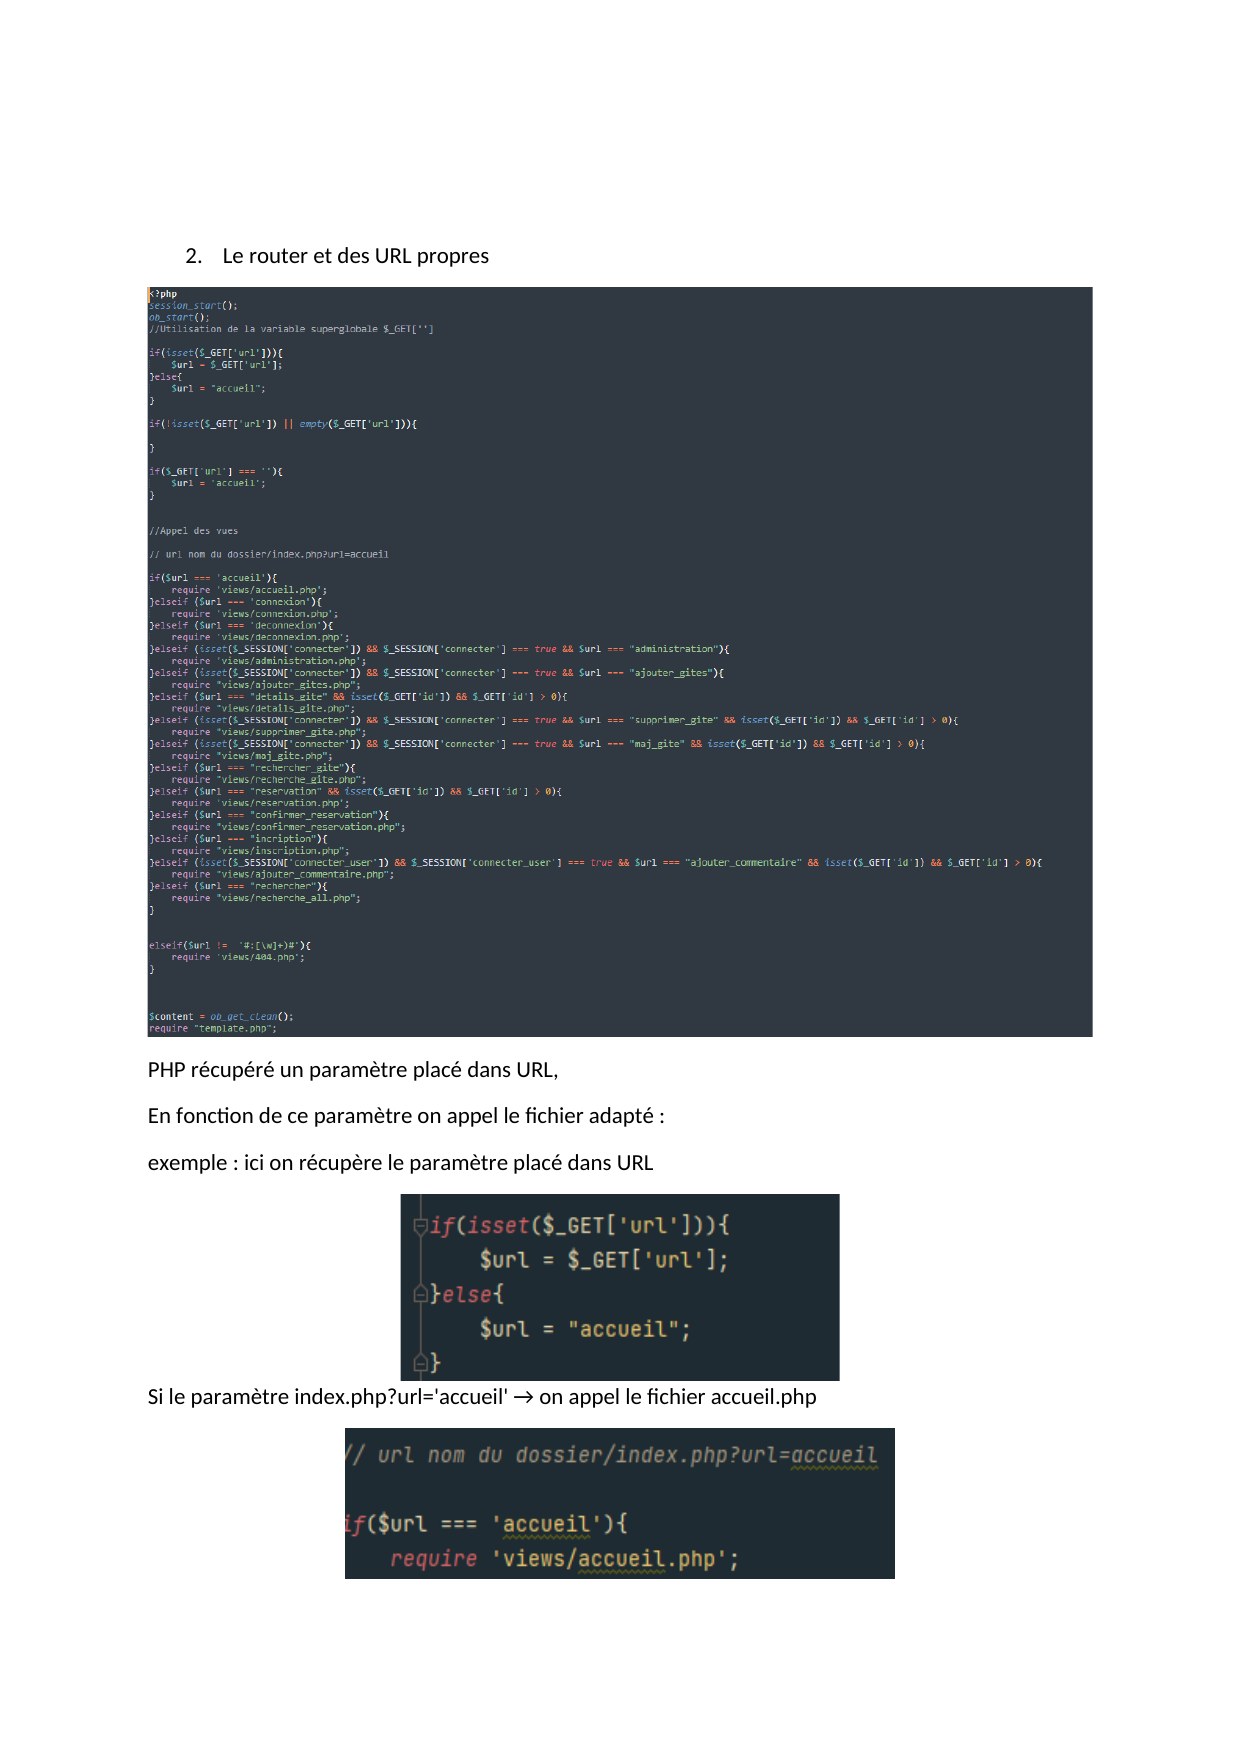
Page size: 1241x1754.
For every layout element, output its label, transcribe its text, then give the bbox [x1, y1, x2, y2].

text PHP récupéré un paramètre placé dans URL, [148, 1055, 1093, 1083]
text Si le paramètre index.php?url='accueil' → on appel le fichier accueil.php [148, 1194, 1093, 1410]
picture [400, 1194, 840, 1381]
list Le router et des URL propres [185, 241, 1093, 269]
picture [147, 287, 1093, 1037]
text En fonction de ce paramètre on appel le fichier adapté : [148, 1101, 1093, 1129]
picture [345, 1428, 895, 1579]
text exemple : ici on récupère le paramètre placé dans URL [148, 1148, 1093, 1176]
